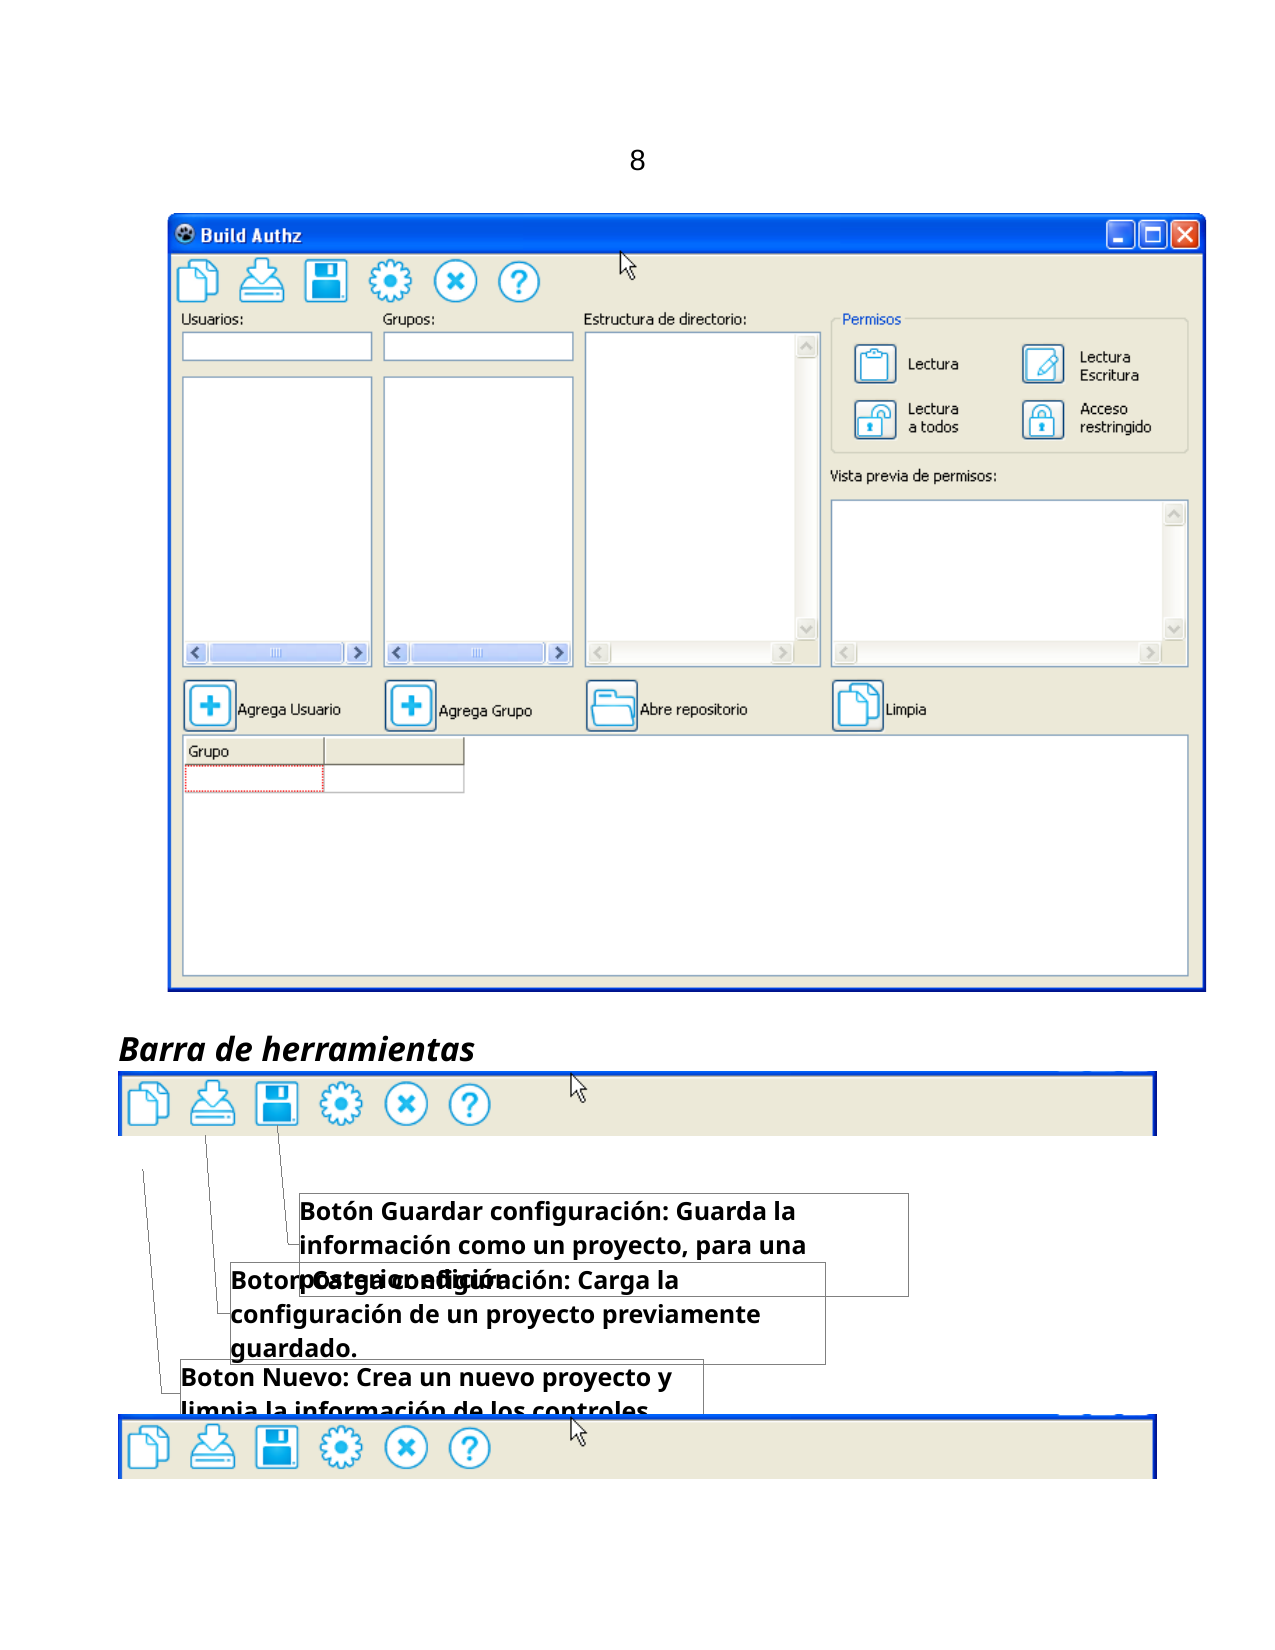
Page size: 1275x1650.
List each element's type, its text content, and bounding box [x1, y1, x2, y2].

picture [167, 213, 1207, 992]
picture [118, 1414, 1157, 1479]
picture [118, 1071, 1157, 1136]
subtitle Barra de herramientas [118, 1026, 1157, 1071]
